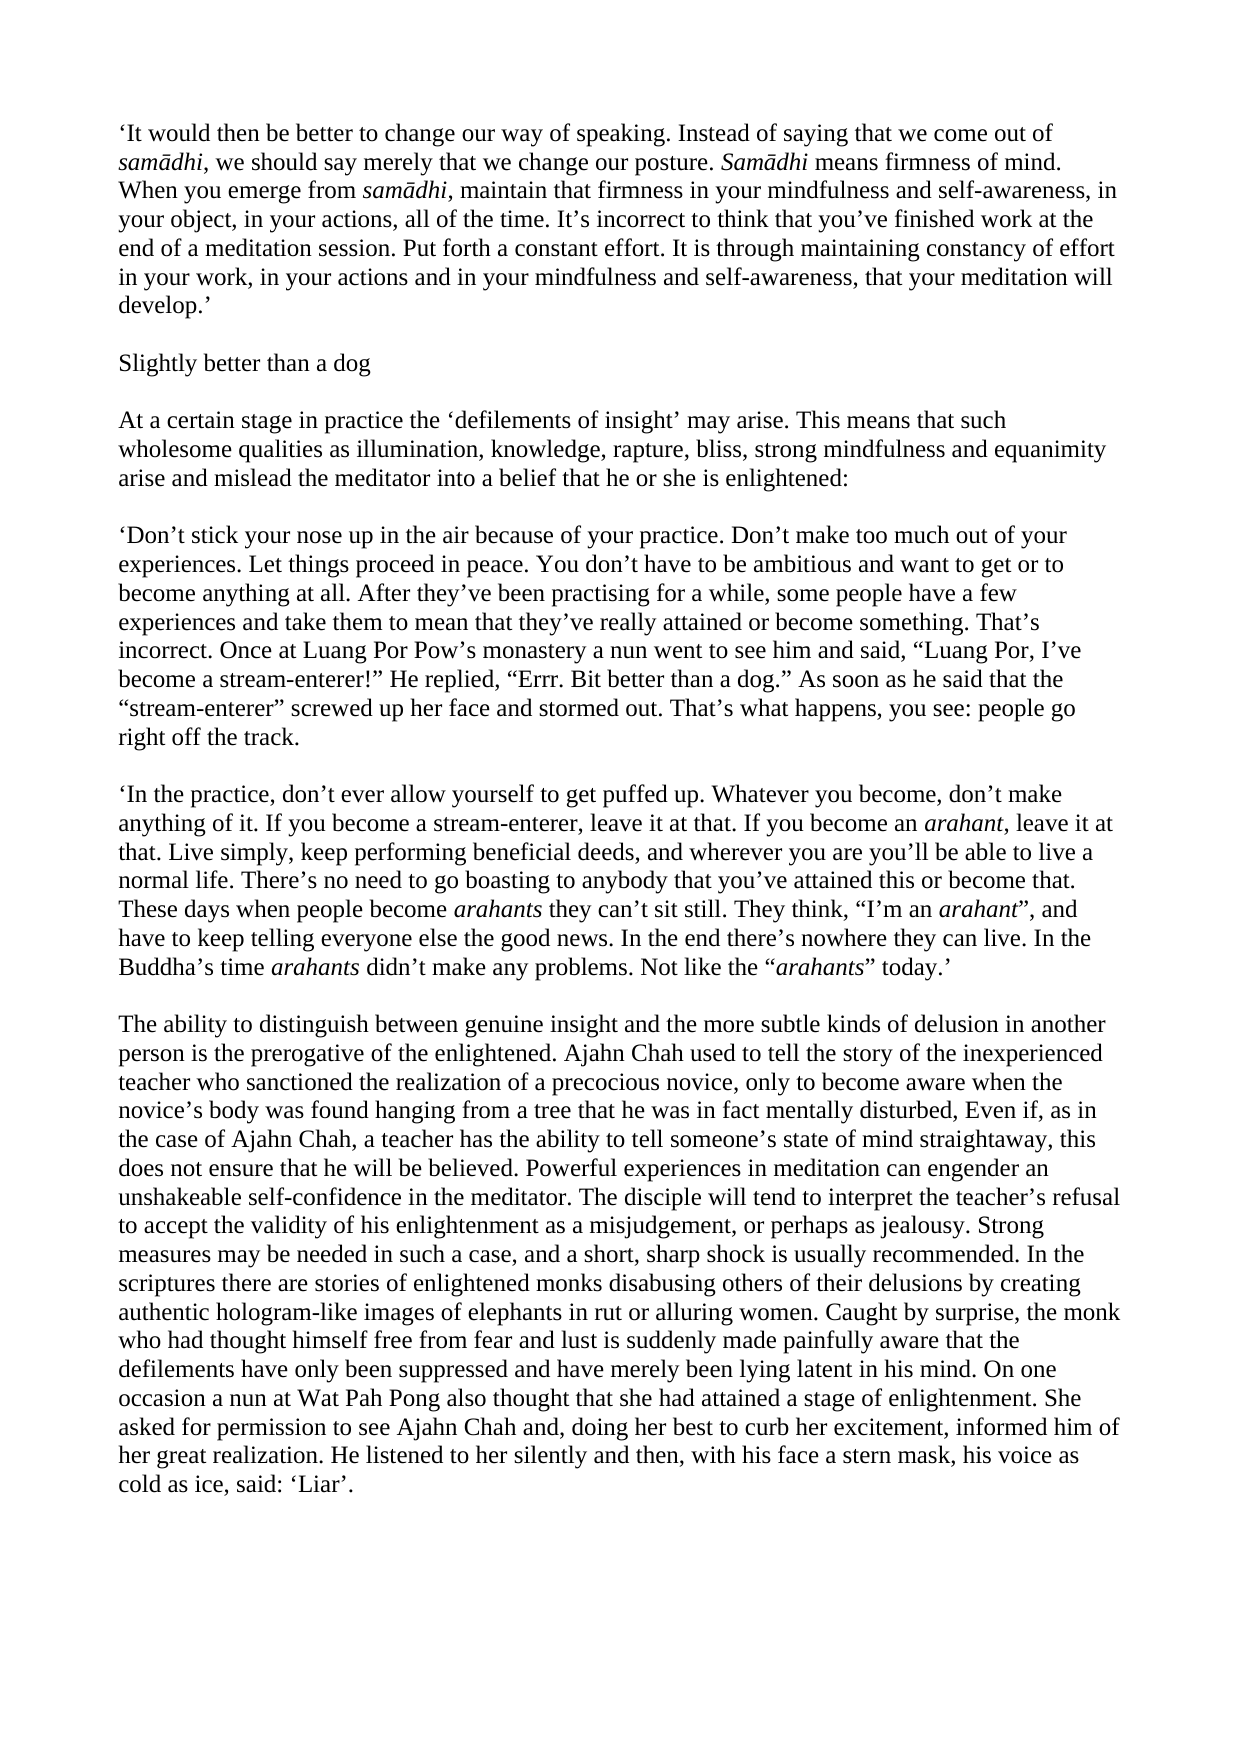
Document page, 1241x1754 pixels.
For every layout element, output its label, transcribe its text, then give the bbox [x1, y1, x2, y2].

text ‘In the practice, don’t ever allow yourself to get puffed up. Whatever you become, don’t make anything of it. If you become a stream-enterer, leave it at that. If you become an arahant, leave it at that. Live simply, keep performing beneficial deeds, and wherever you are you’ll be able to live a normal life. There’s no need to go boasting to anybody that you’ve attained this or become that. These days when people become arahants they can’t sit still. They think, “I’m an arahant”, and have to keep telling everyone else the good news. In the end there’s nowhere they can live. In the Buddha’s time arahants didn’t make any problems. Not like the “arahants” today.’ [118, 779, 1122, 981]
text At a certain stage in practice the ‘defilements of insight’ may arise. This means that such wholesome qualities as illumination, knowledge, rapture, bliss, strong mindfulness and equanimity arise and mislead the meditator into a belief that he or she is enlightened: [118, 406, 1122, 492]
text ‘Don’t stick your nose up in the air because of your practice. Don’t make too much out of your experiences. Let things proceed in peace. You don’t have to be ambitious and want to get or to become anything at all. After they’ve been practising for a while, some people have a few experiences and take them to mean that they’ve really attained or become something. That’s incorrect. Once at Luang Por Pow’s monastery a nun went to see him and said, “Luang Por, I’ve become a stream-enterer!” He replied, “Errr. Bit better than a dog.” As soon as he said that the “stream-enterer” screwed up her face and stormed out. That’s what happens, you see: people go right off the track. [118, 521, 1122, 751]
text The ability to distinguish between genuine insight and the more subtle kinds of delusion in another person is the prerogative of the enlightened. Ajahn Chah used to tell the story of the inexperienced teacher who sanctioned the realization of a precocious novice, only to become aware when the novice’s body was found hanging from a tree that he was in fact mentally disturbed, Even if, as in the case of Ajahn Chah, a teacher has the ability to tell someone’s state of mind straightaway, this does not ensure that he will be believed. Powerful experiences in meditation can engender an unshakeable self-confidence in the meditator. The disciple will tend to interpret the teacher’s refusal to accept the validity of his enlightenment as a misjudgement, or perhaps as jealousy. Strong measures may be needed in such a case, and a short, sharp shock is usually recommended. In the scriptures there are stories of enlightened monks disabusing others of their delusions by creating authentic hologram-like images of elephants in rut or alluring women. Caught by surprise, the monk who had thought himself free from fear and lust is suddenly made painfully aware that the defilements have only been suppressed and have merely been lying latent in his mind. On one occasion a nun at Wat Pah Pong also thought that she had attained a stage of enlightenment. She asked for permission to see Ajahn Chah and, doing her best to curb her excitement, informed him of her great realization. He listened to her silently and then, with his face a stern mask, his voice as cold as ice, said: ‘Liar’. [118, 1009, 1122, 1498]
text Slightly better than a dog [118, 348, 1122, 377]
text ‘It would then be better to change our way of speaking. Instead of saying that we come out of samādhi, we should say merely that we change our posture. Samādhi means firmness of mind. When you emerge from samādhi, maintain that firmness in your mindfulness and self-awareness, in your object, in your actions, all of the time. It’s incorrect to think that you’ve finished work at the end of a meditation session. Put forth a constant effort. It is through maintaining constancy of effort in your work, in your actions and in your mindfulness and self-awareness, that your meditation will develop.’ [118, 118, 1122, 319]
text ﻿ [118, 1498, 1122, 1527]
